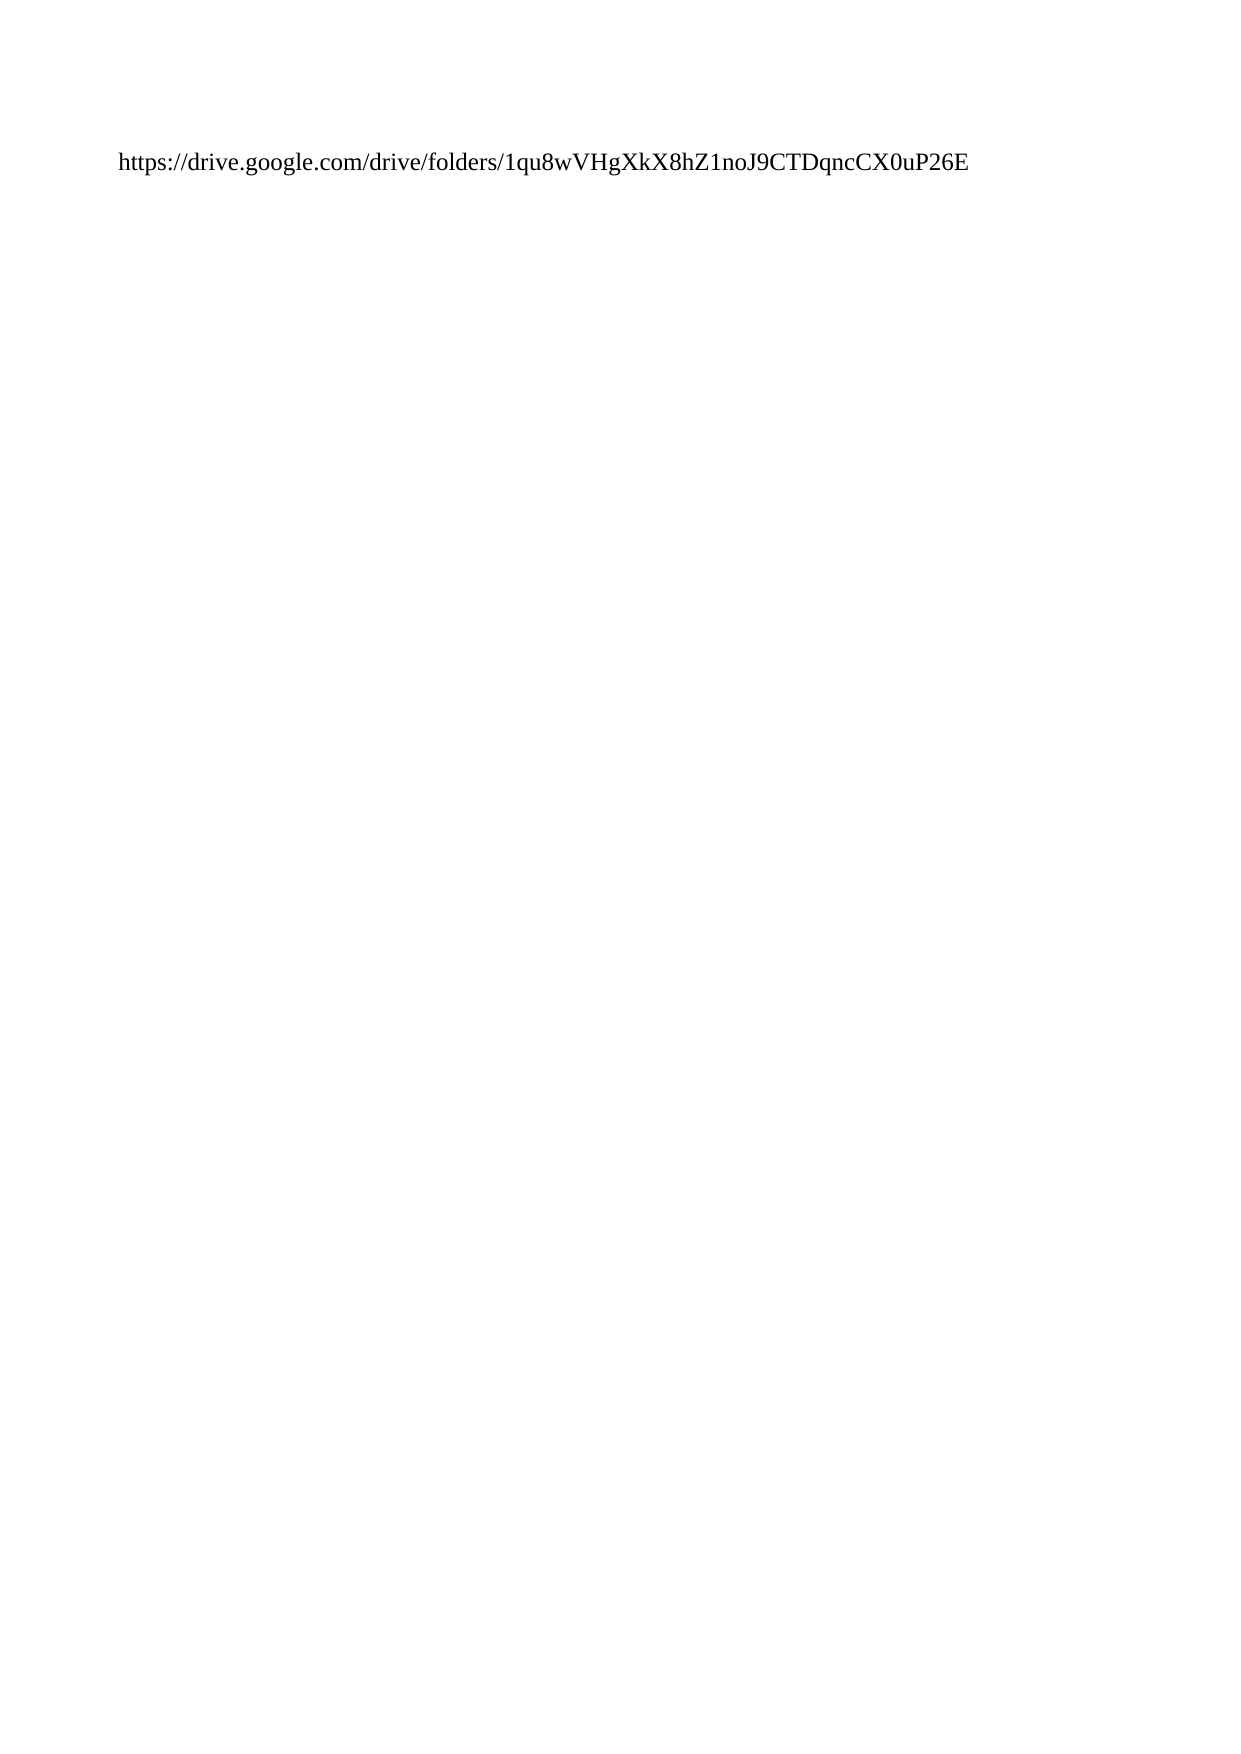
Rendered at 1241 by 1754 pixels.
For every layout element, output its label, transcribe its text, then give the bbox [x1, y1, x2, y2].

text https://drive.google.com/drive/folders/1qu8wVHgXkX8hZ1noJ9CTDqncCX0uP26E [118, 147, 1122, 176]
